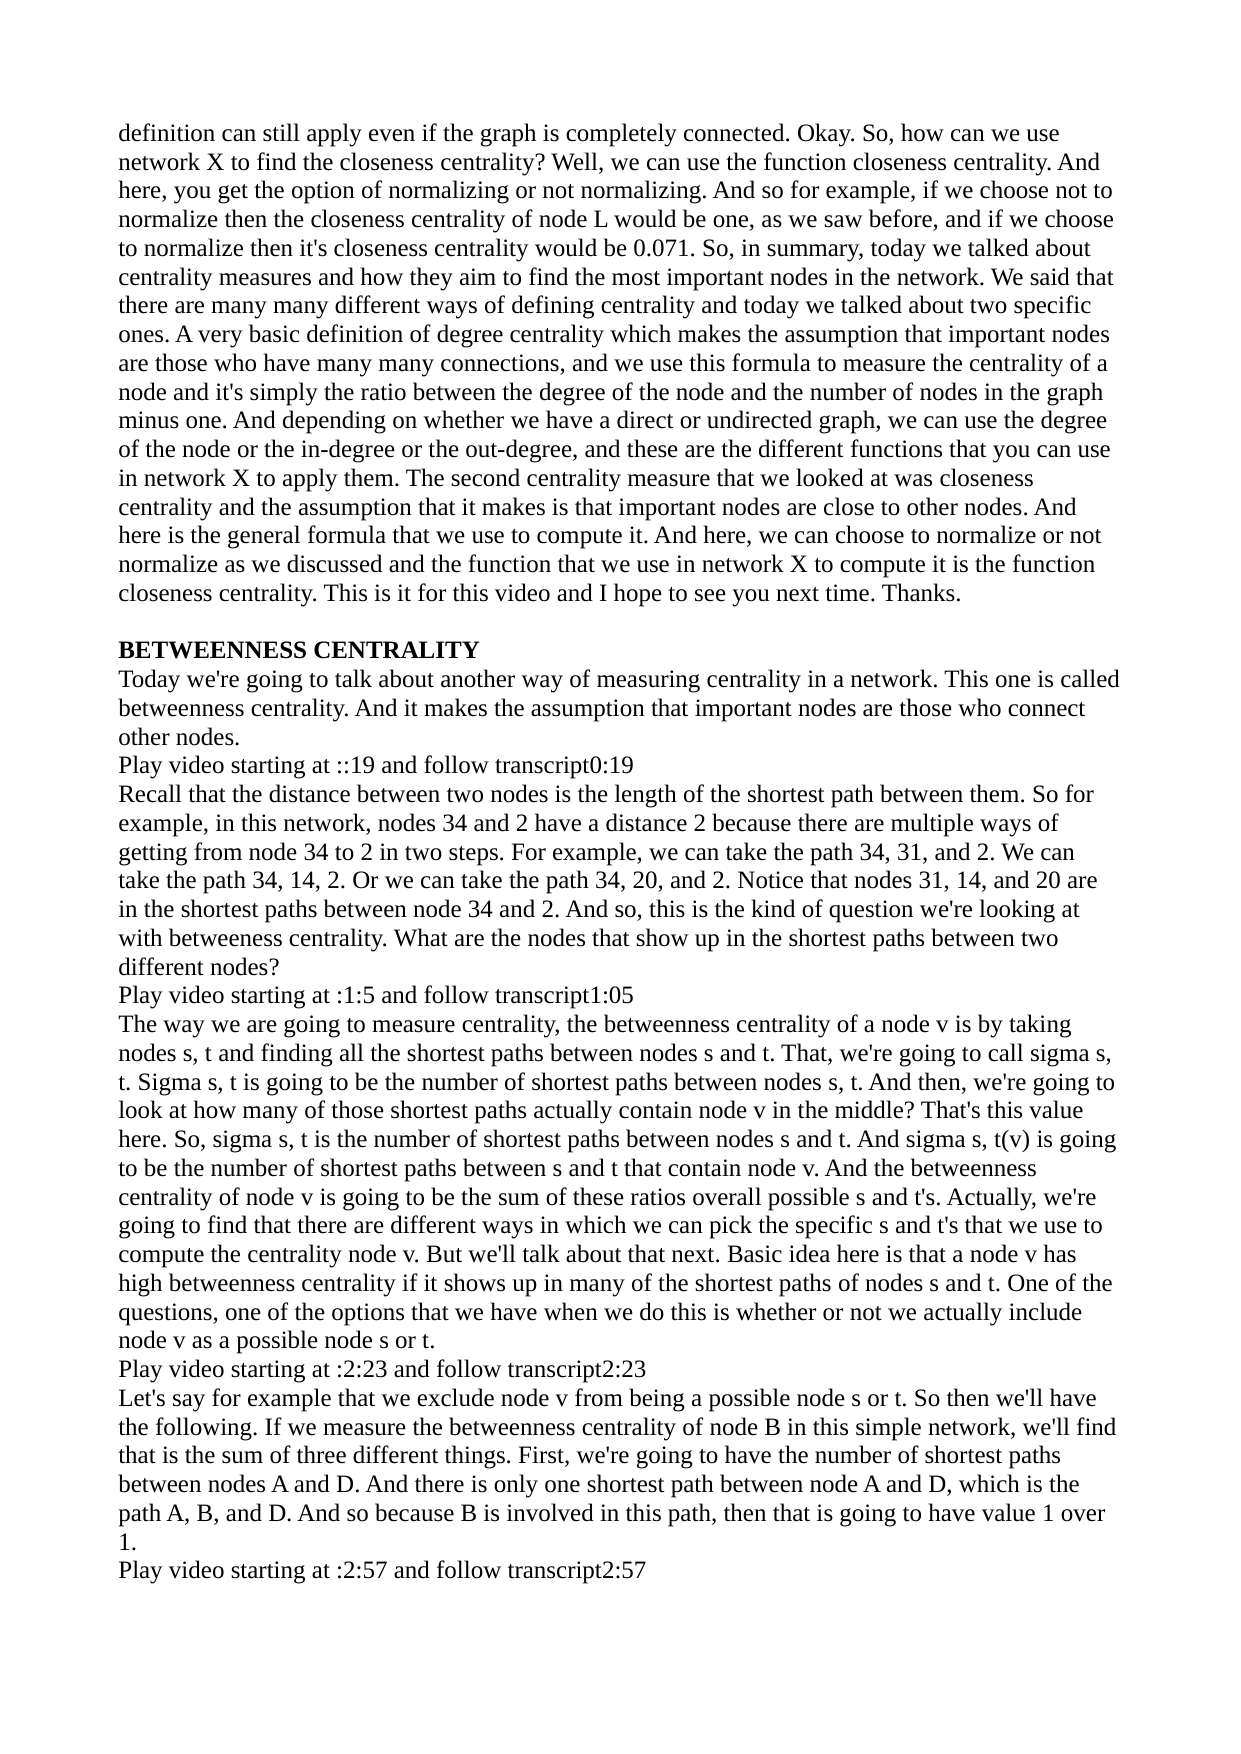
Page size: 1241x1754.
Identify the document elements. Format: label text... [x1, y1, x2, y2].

text Play video starting at :1:5 and follow transcript1:05 [118, 981, 1122, 1009]
text Play video starting at ::19 and follow transcript0:19 [118, 751, 1122, 779]
text BETWEENNESS CENTRALITY [118, 636, 1122, 664]
text The way we are going to measure centrality, the betweenness centrality of a node v is by taking nodes s, t and finding all the shortest paths between nodes s and t. That, we're going to call sigma s, t. Sigma s, t is going to be the number of shortest paths between nodes s, t. And then, we're going to look at how many of those shortest paths actually contain node v in the middle? That's this value here. So, sigma s, t is the number of shortest paths between nodes s and t. And sigma s, t(v) is going to be the number of shortest paths between s and t that contain node v. And the betweenness centrality of node v is going to be the sum of these ratios overall possible s and t's. Actually, we're going to find that there are different ways in which we can pick the specific s and t's that we use to compute the centrality node v. But we'll talk about that next. Basic idea here is that a node v has high betweenness centrality if it shows up in many of the shortest paths of nodes s and t. One of the questions, one of the options that we have when we do this is whether or not we actually include node v as a possible node s or t. [118, 1009, 1122, 1354]
text definition can still apply even if the graph is completely connected. Okay. So, how can we use network X to find the closeness centrality? Well, we can use the function closeness centrality. And here, you get the option of normalizing or not normalizing. And so for example, if we choose not to normalize then the closeness centrality of node L would be one, as we saw before, and if we choose to normalize then it's closeness centrality would be 0.071. So, in summary, today we talked about centrality measures and how they aim to find the most important nodes in the network. We said that there are many many different ways of defining centrality and today we talked about two specific ones. A very basic definition of degree centrality which makes the assumption that important nodes are those who have many many connections, and we use this formula to measure the centrality of a node and it's simply the ratio between the degree of the node and the number of nodes in the graph minus one. And depending on whether we have a direct or undirected graph, we can use the degree of the node or the in-degree or the out-degree, and these are the different functions that you can use in network X to apply them. The second centrality measure that we looked at was closeness centrality and the assumption that it makes is that important nodes are close to other nodes. And here is the general formula that we use to compute it. And here, we can choose to normalize or not normalize as we discussed and the function that we use in network X to compute it is the function closeness centrality. This is it for this video and I hope to see you next time. Thanks. [118, 118, 1122, 607]
text Play video starting at :2:57 and follow transcript2:57 [118, 1556, 1122, 1584]
text Let's say for example that we exclude node v from being a possible node s or t. So then we'll have the following. If we measure the betweenness centrality of node B in this simple network, we'll find that is the sum of three different things. First, we're going to have the number of shortest paths between nodes A and D. And there is only one shortest path between node A and D, which is the path A, B, and D. And so because B is involved in this path, then that is going to have value 1 over 1. [118, 1383, 1122, 1556]
text Today we're going to talk about another way of measuring centrality in a network. This one is called betweenness centrality. And it makes the assumption that important nodes are those who connect other nodes. [118, 664, 1122, 751]
text Recall that the distance between two nodes is the length of the shortest path between them. So for example, in this network, nodes 34 and 2 have a distance 2 because there are multiple ways of getting from node 34 to 2 in two steps. For example, we can take the path 34, 31, and 2. We can take the path 34, 14, 2. Or we can take the path 34, 20, and 2. Notice that nodes 31, 14, and 20 are in the shortest paths between node 34 and 2. And so, this is the kind of question we're looking at with betweeness centrality. What are the nodes that show up in the shortest paths between two different nodes? [118, 779, 1122, 981]
text Play video starting at :2:23 and follow transcript2:23 [118, 1354, 1122, 1383]
